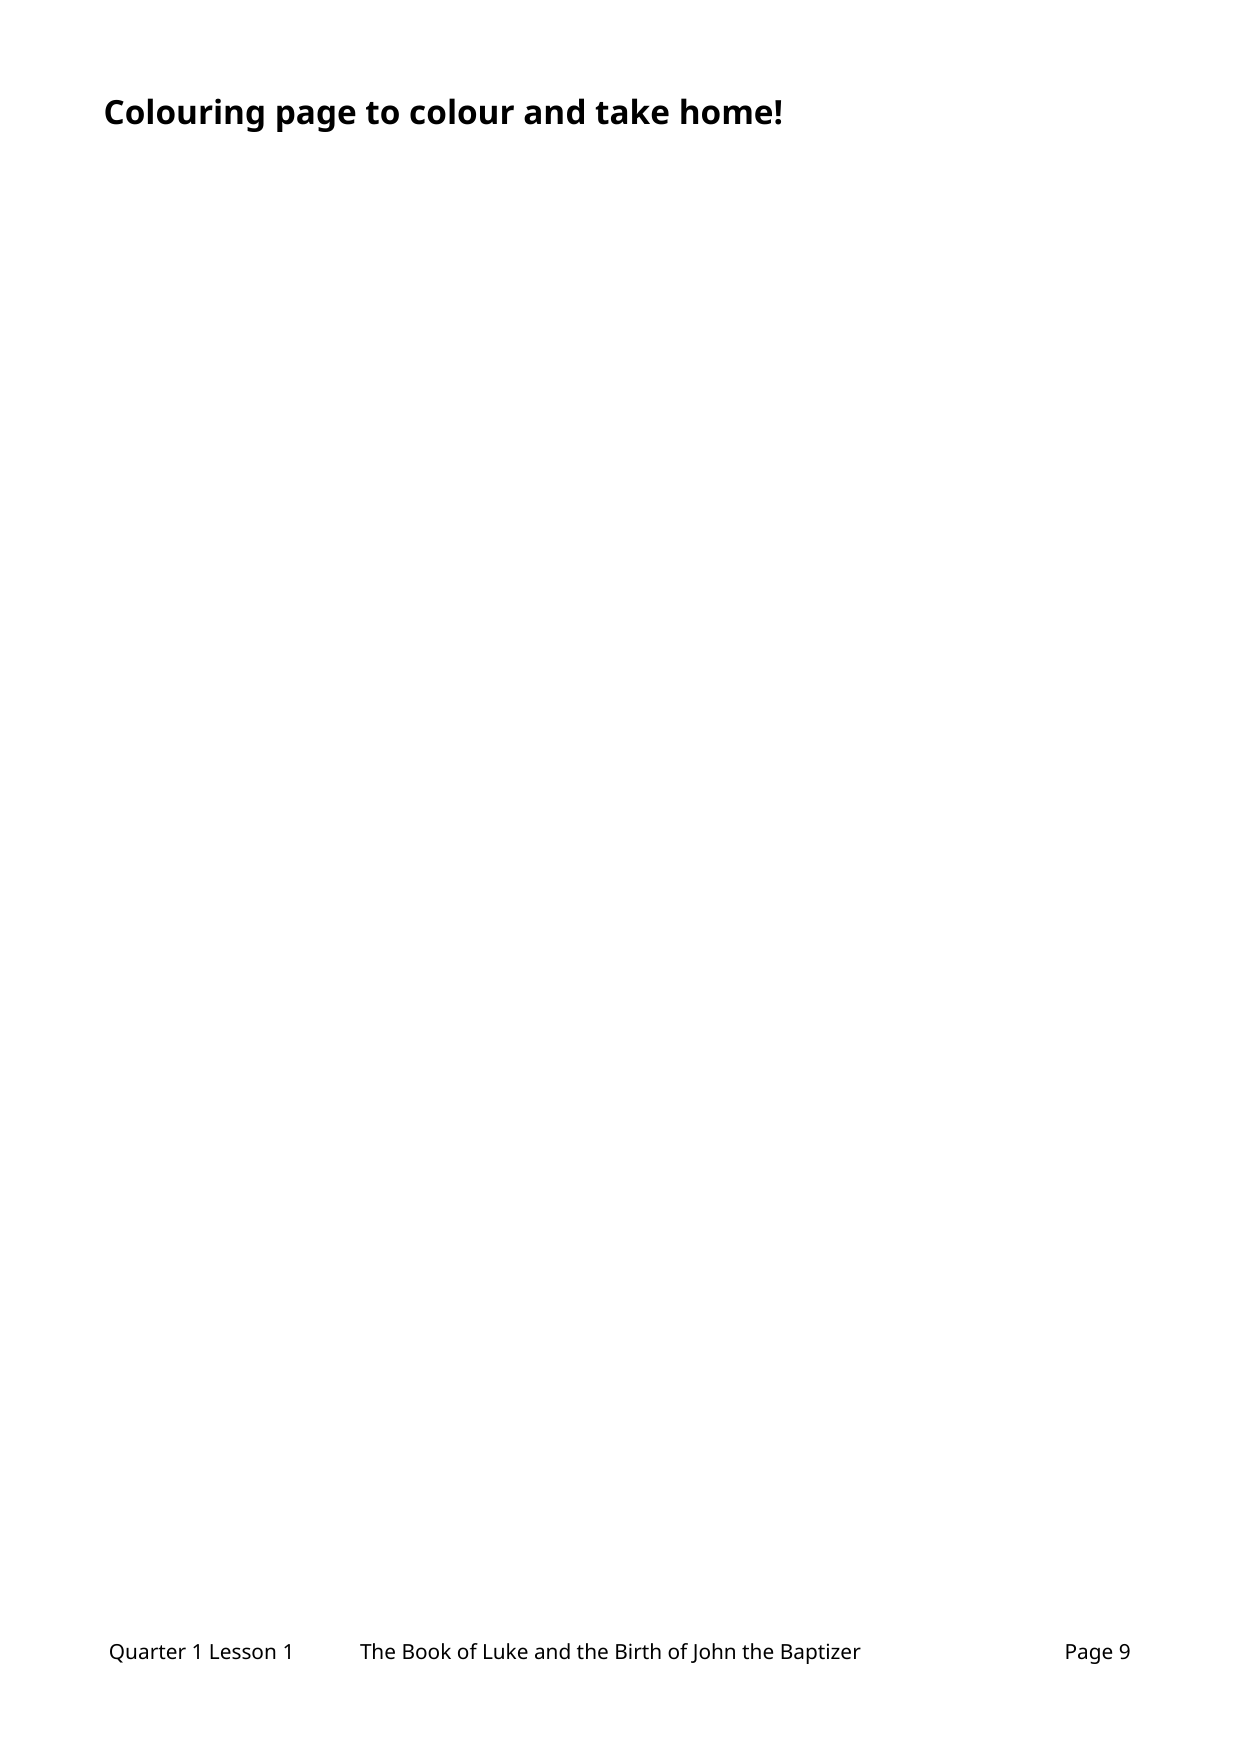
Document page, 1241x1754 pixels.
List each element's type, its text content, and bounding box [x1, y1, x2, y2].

text Colouring page to colour and take home! [103, 88, 1137, 134]
